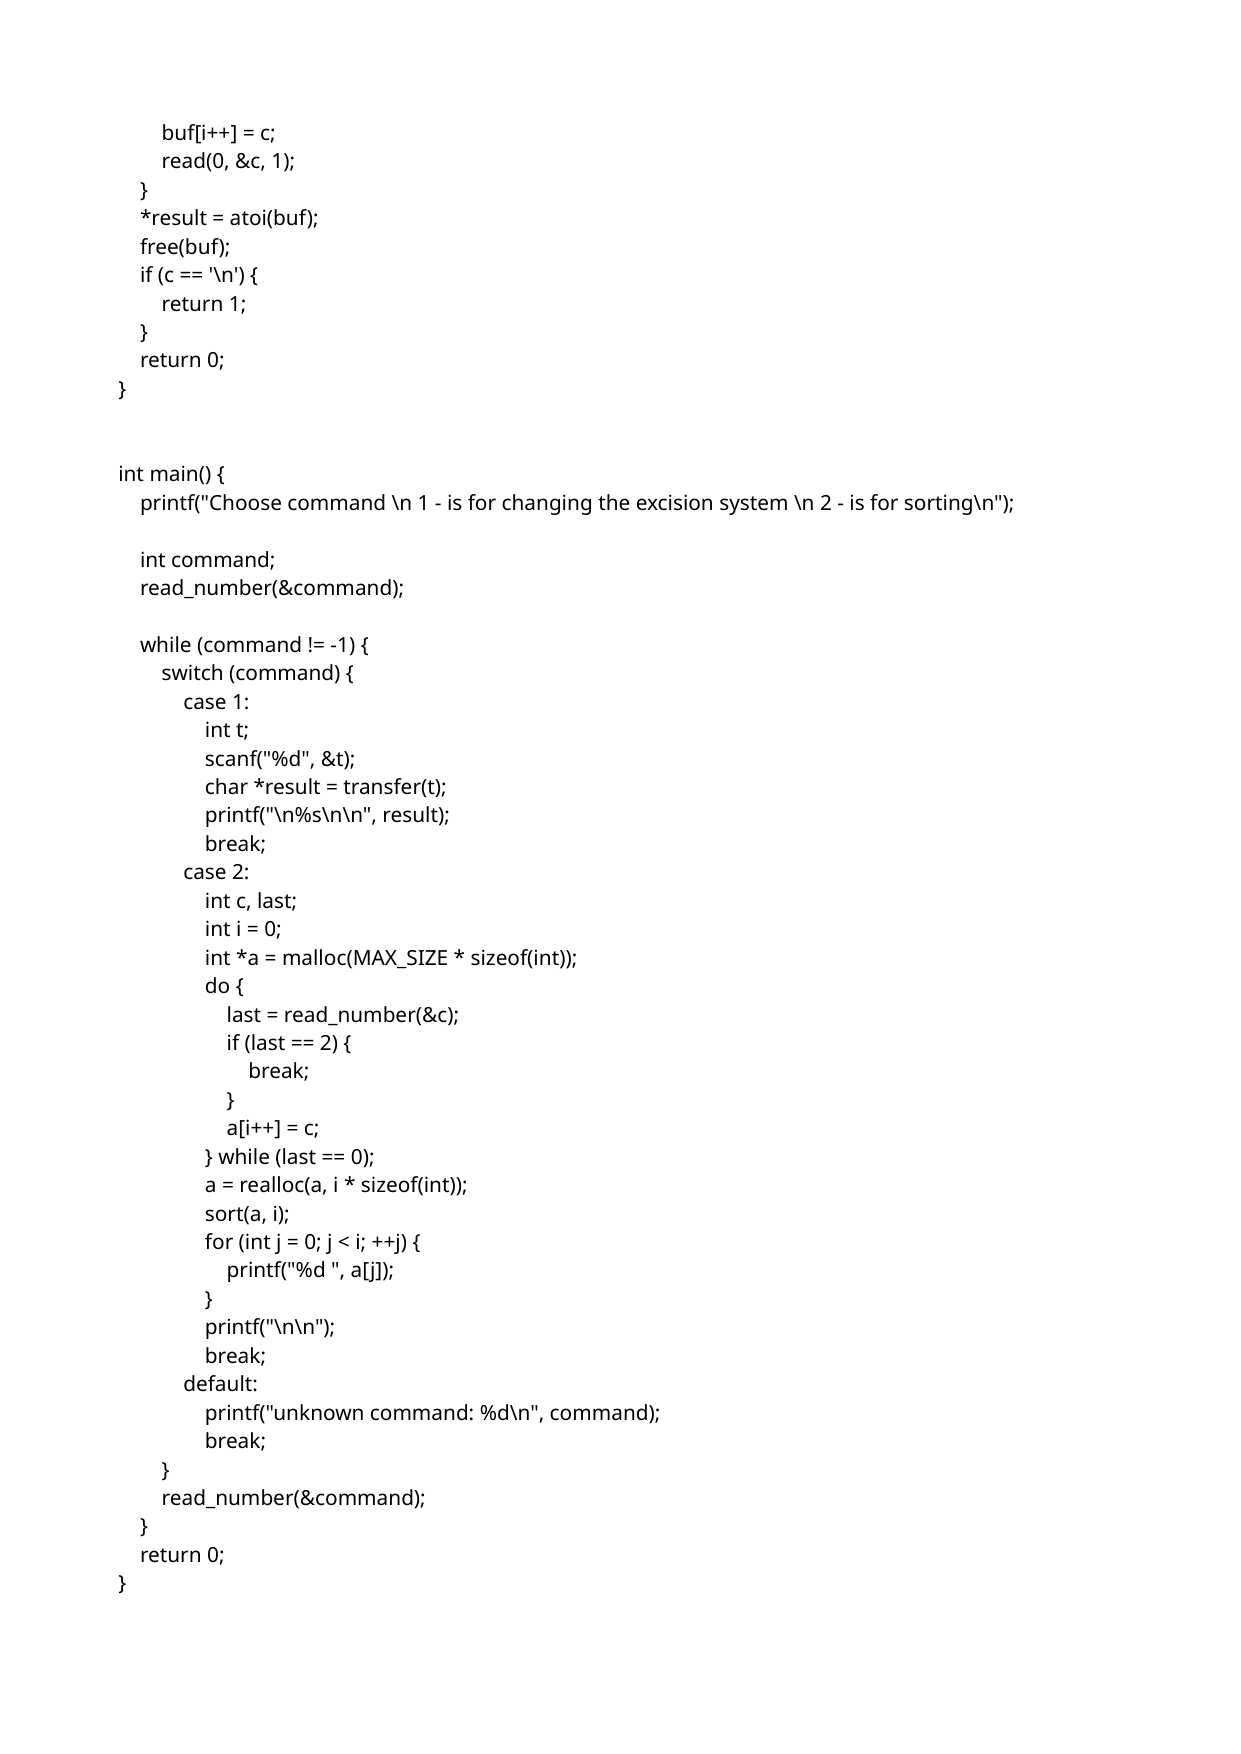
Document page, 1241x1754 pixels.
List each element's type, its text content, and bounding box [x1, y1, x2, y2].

text default: [118, 1369, 1122, 1398]
text read_number(&command); [118, 573, 1122, 602]
text } [118, 374, 1122, 402]
text int t; [118, 715, 1122, 744]
text free(buf); [118, 232, 1122, 260]
text break; [118, 1057, 1122, 1085]
text if (c == '\n') { [118, 260, 1122, 289]
text case 1: [118, 687, 1122, 715]
text scanf("%d", &t); [118, 744, 1122, 772]
text } [118, 1455, 1122, 1483]
text char *result = transfer(t); [118, 772, 1122, 801]
text int *a = malloc(MAX_SIZE * sizeof(int)); [118, 943, 1122, 971]
text return 0; [118, 1540, 1122, 1568]
text a[i++] = c; [118, 1113, 1122, 1142]
text printf("Choose command \n 1 - is for changing the excision system \n 2 - is for sorting\n"); [118, 488, 1122, 516]
text break; [118, 829, 1122, 857]
text do { [118, 971, 1122, 1000]
text read_number(&command); [118, 1483, 1122, 1512]
text } [118, 175, 1122, 203]
text } [118, 1085, 1122, 1113]
text } [118, 317, 1122, 346]
text int i = 0; [118, 914, 1122, 943]
text break; [118, 1341, 1122, 1369]
text break; [118, 1426, 1122, 1455]
text while (command != -1) { [118, 630, 1122, 658]
text return 0; [118, 346, 1122, 374]
text switch (command) { [118, 658, 1122, 687]
text } [118, 1568, 1122, 1597]
text sort(a, i); [118, 1199, 1122, 1227]
text } [118, 1284, 1122, 1312]
text } while (last == 0); [118, 1142, 1122, 1170]
text printf("%d ", a[j]); [118, 1256, 1122, 1284]
text printf("\n\n"); [118, 1312, 1122, 1341]
text int c, last; [118, 886, 1122, 914]
text *result = atoi(buf); [118, 203, 1122, 232]
text printf("\n%s\n\n", result); [118, 801, 1122, 829]
text int command; [118, 545, 1122, 573]
text if (last == 2) { [118, 1028, 1122, 1057]
text a = realloc(a, i * sizeof(int)); [118, 1170, 1122, 1199]
text } [118, 1512, 1122, 1540]
text printf("unknown command: %d\n", command); [118, 1398, 1122, 1426]
text last = read_number(&c); [118, 1000, 1122, 1028]
text int main() { [118, 459, 1122, 488]
text case 2: [118, 857, 1122, 886]
text buf[i++] = c; [118, 118, 1122, 147]
text read(0, &c, 1); [118, 147, 1122, 175]
text return 1; [118, 289, 1122, 317]
text for (int j = 0; j < i; ++j) { [118, 1227, 1122, 1256]
